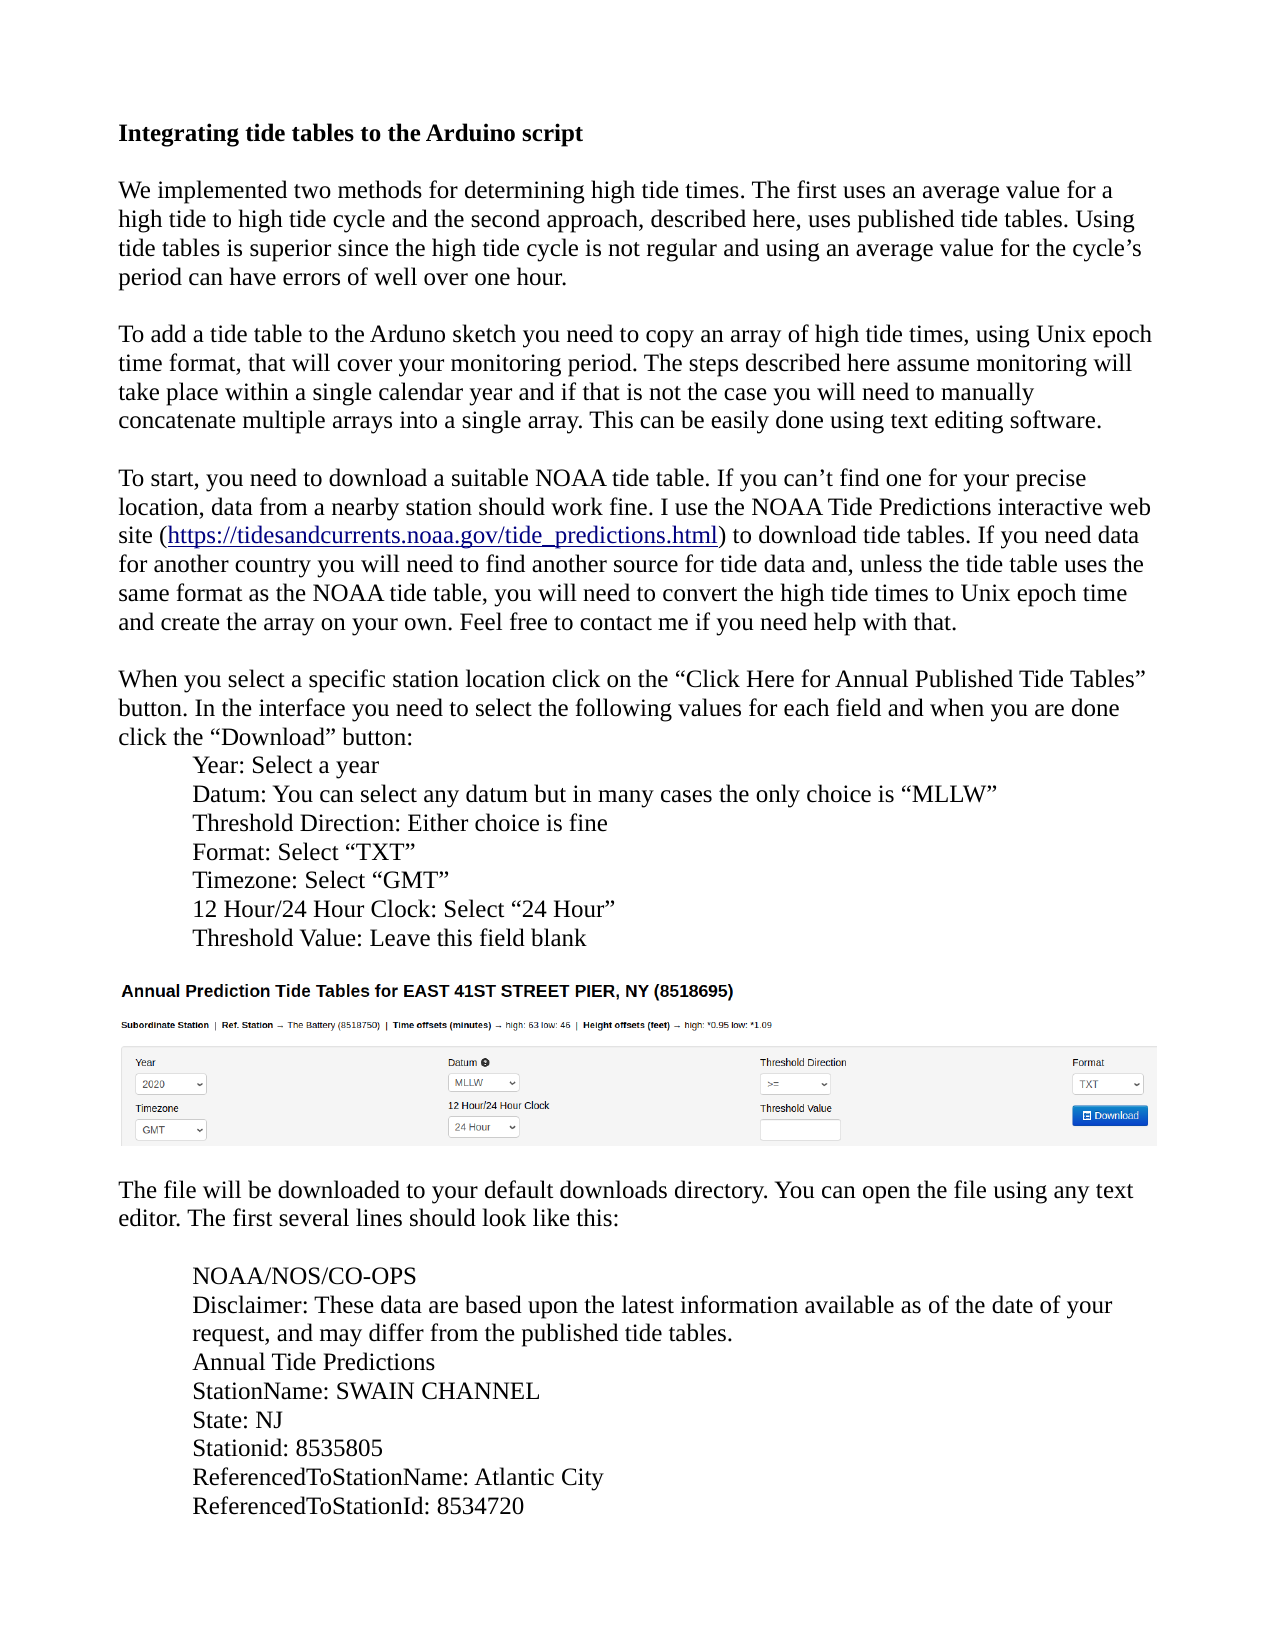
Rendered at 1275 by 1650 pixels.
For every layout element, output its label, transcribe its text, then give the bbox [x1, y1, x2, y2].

text When you select a specific station location click on the “Click Here for Annual Published Tide Tables” button. In the interface you need to select the following values for each field and when you are done click the “Download” button: [118, 664, 1157, 751]
text Datum: You can select any datum but in many cases the only choice is “MLLW” [192, 779, 1157, 808]
text Year: Select a year [192, 751, 1157, 779]
text StationName: SWAIN CHANNEL [192, 1376, 1157, 1405]
text Format: Select “TXT” [192, 837, 1157, 866]
picture [118, 980, 1157, 1146]
text Annual Tide Predictions [192, 1347, 1157, 1376]
text To add a tide table to the Arduno sketch you need to copy an array of high tide times, using Unix epoch time format, that will cover your monitoring period. The steps described here assume monitoring will take place within a single calendar year and if that is not the case you will need to manually concatenate multiple arrays into a single array. This can be easily done using text editing software. [118, 319, 1157, 434]
text To start, you need to download a suitable NOAA tide table. If you can’t find one for your precise location, data from a nearby station should work fine. I use the NOAA Tide Predictions interactive web site (https://tidesandcurrents.noaa.gov/tide_predictions.html) to download tide tables. If you need data for another country you will need to find another source for tide data and, unless the tide table uses the same format as the NOAA tide table, you will need to convert the high tide times to Unix epoch time and create the array on your own. Feel free to contact me if you need help with that. [118, 463, 1157, 636]
text State: NJ [192, 1405, 1157, 1433]
text Threshold Value: Leave this field blank [192, 923, 1157, 952]
text Stationid: 8535805 [192, 1433, 1157, 1462]
text Threshold Direction: Either choice is fine [192, 808, 1157, 837]
text ReferencedToStationId: 8534720 [192, 1491, 1157, 1520]
text Timezone: Select “GMT” [192, 866, 1157, 894]
text NOAA/NOS/CO-OPS [192, 1261, 1157, 1290]
text We implemented two methods for determining high tide times. The first uses an average value for a high tide to high tide cycle and the second approach, described here, uses published tide tables. Using tide tables is superior since the high tide cycle is not regular and using an average value for the cycle’s period can have errors of well over one hour. [118, 176, 1157, 291]
text The file will be downloaded to your default downloads directory. You can open the file using any text editor. The first several lines should look like this: [118, 1175, 1157, 1232]
text Integrating tide tables to the Arduino script [118, 118, 1157, 147]
text ReferencedToStationName: Atlantic City [192, 1462, 1157, 1491]
text Disclaimer: These data are based upon the latest information available as of the date of your request, and may differ from the published tide tables. [192, 1290, 1157, 1347]
text 12 Hour/24 Hour Clock: Select “24 Hour” [192, 894, 1157, 923]
